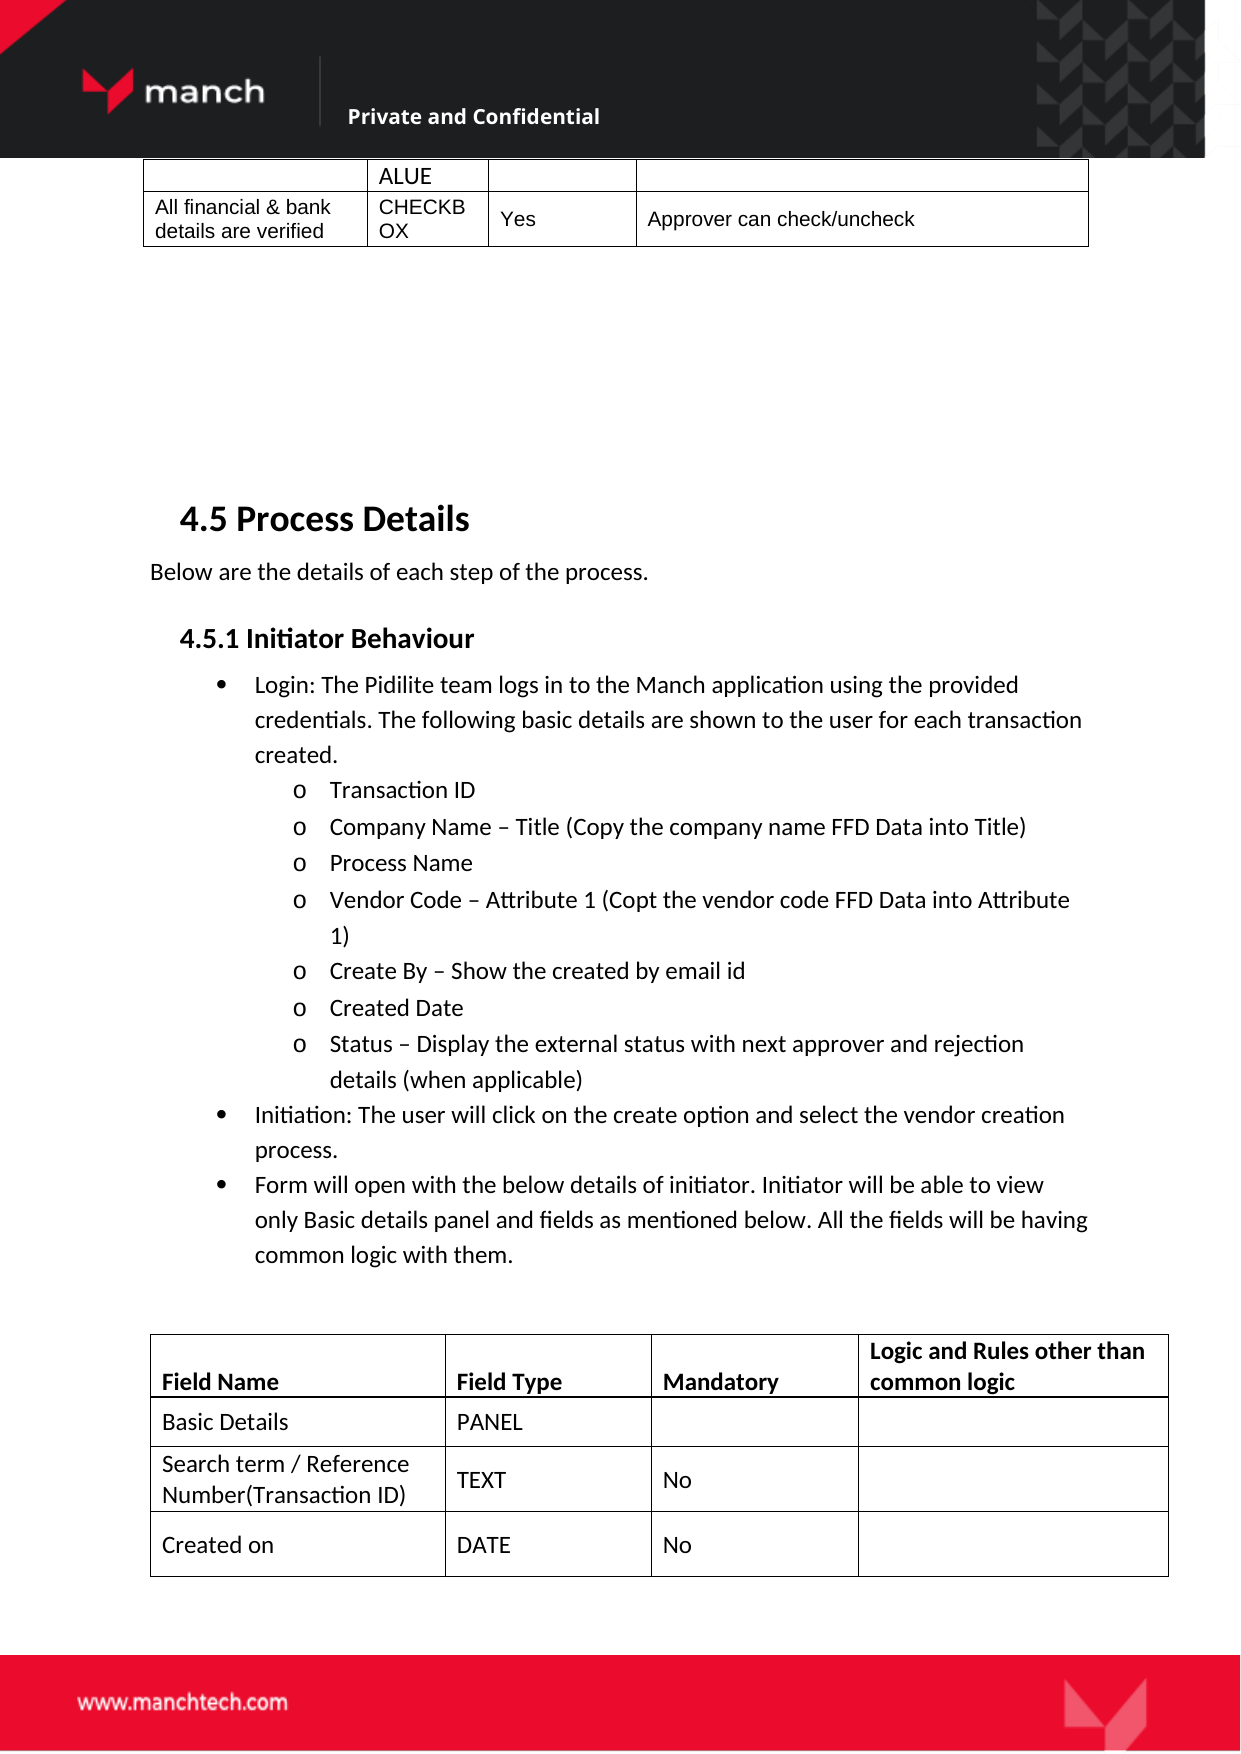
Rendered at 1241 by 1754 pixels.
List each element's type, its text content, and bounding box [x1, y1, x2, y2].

table_cell Search term / Reference Number(Transaction ID) [151, 1447, 445, 1511]
table_cell Yes [489, 192, 636, 246]
table_cell [859, 1512, 1168, 1576]
table_cell No [652, 1512, 858, 1576]
table_cell No [652, 1447, 858, 1511]
list Process Name [292, 847, 1090, 879]
table_cell All financial & bank details are verified [144, 192, 367, 246]
table_cell CHECKBOX [368, 192, 488, 246]
table_header Field Type [446, 1335, 651, 1396]
list Company Name – Title (Copy the company name FFD Data into Title) [292, 811, 1090, 843]
subtitle 4.5 Process Details [179, 495, 1090, 541]
list Form will open with the below details of initiator. Initiator will be able to view only Basic details panel and fields as mentioned below. All the fields will be having common logic with them. [217, 1169, 1090, 1270]
table_cell Basic Details [151, 1398, 445, 1446]
list Transaction ID [292, 774, 1090, 806]
table_cell PANEL [446, 1398, 651, 1446]
table_cell [637, 160, 1088, 191]
table_header Logic and Rules other than common logic [859, 1335, 1168, 1396]
list Vendor Code – Attribute 1 (Copt the vendor code FFD Data into Attribute 1) [292, 884, 1090, 951]
list Create By – Show the created by email id [292, 955, 1090, 987]
table_cell ALUE [368, 160, 488, 191]
table_header Mandatory [652, 1335, 858, 1396]
table_cell TEXT [446, 1447, 651, 1511]
text Below are the details of each step of the process. [150, 556, 1090, 587]
table_cell [489, 160, 636, 191]
table_cell [859, 1398, 1168, 1446]
table_cell DATE [446, 1512, 651, 1576]
table_header Field Name [151, 1335, 445, 1396]
list Status – Display the external status with next approver and rejection details (when applicable) [292, 1028, 1090, 1095]
table_cell Created on [151, 1512, 445, 1576]
table_cell [144, 160, 367, 191]
subtitle 4.5.1 Initiator Behaviour [179, 620, 1090, 656]
table_cell Approver can check/uncheck [637, 192, 1088, 246]
table_cell [859, 1447, 1168, 1511]
list Created Date [292, 992, 1090, 1023]
picture [0, 0, 1241, 158]
picture [0, 1655, 1241, 1754]
list Login: The Pidilite team logs in to the Manch application using the provided credentials. The following basic details are shown to the user for each transaction created. [217, 669, 1090, 770]
list Initiation: The user will click on the create option and select the vendor creation process. [217, 1099, 1090, 1165]
table_cell [652, 1398, 858, 1446]
